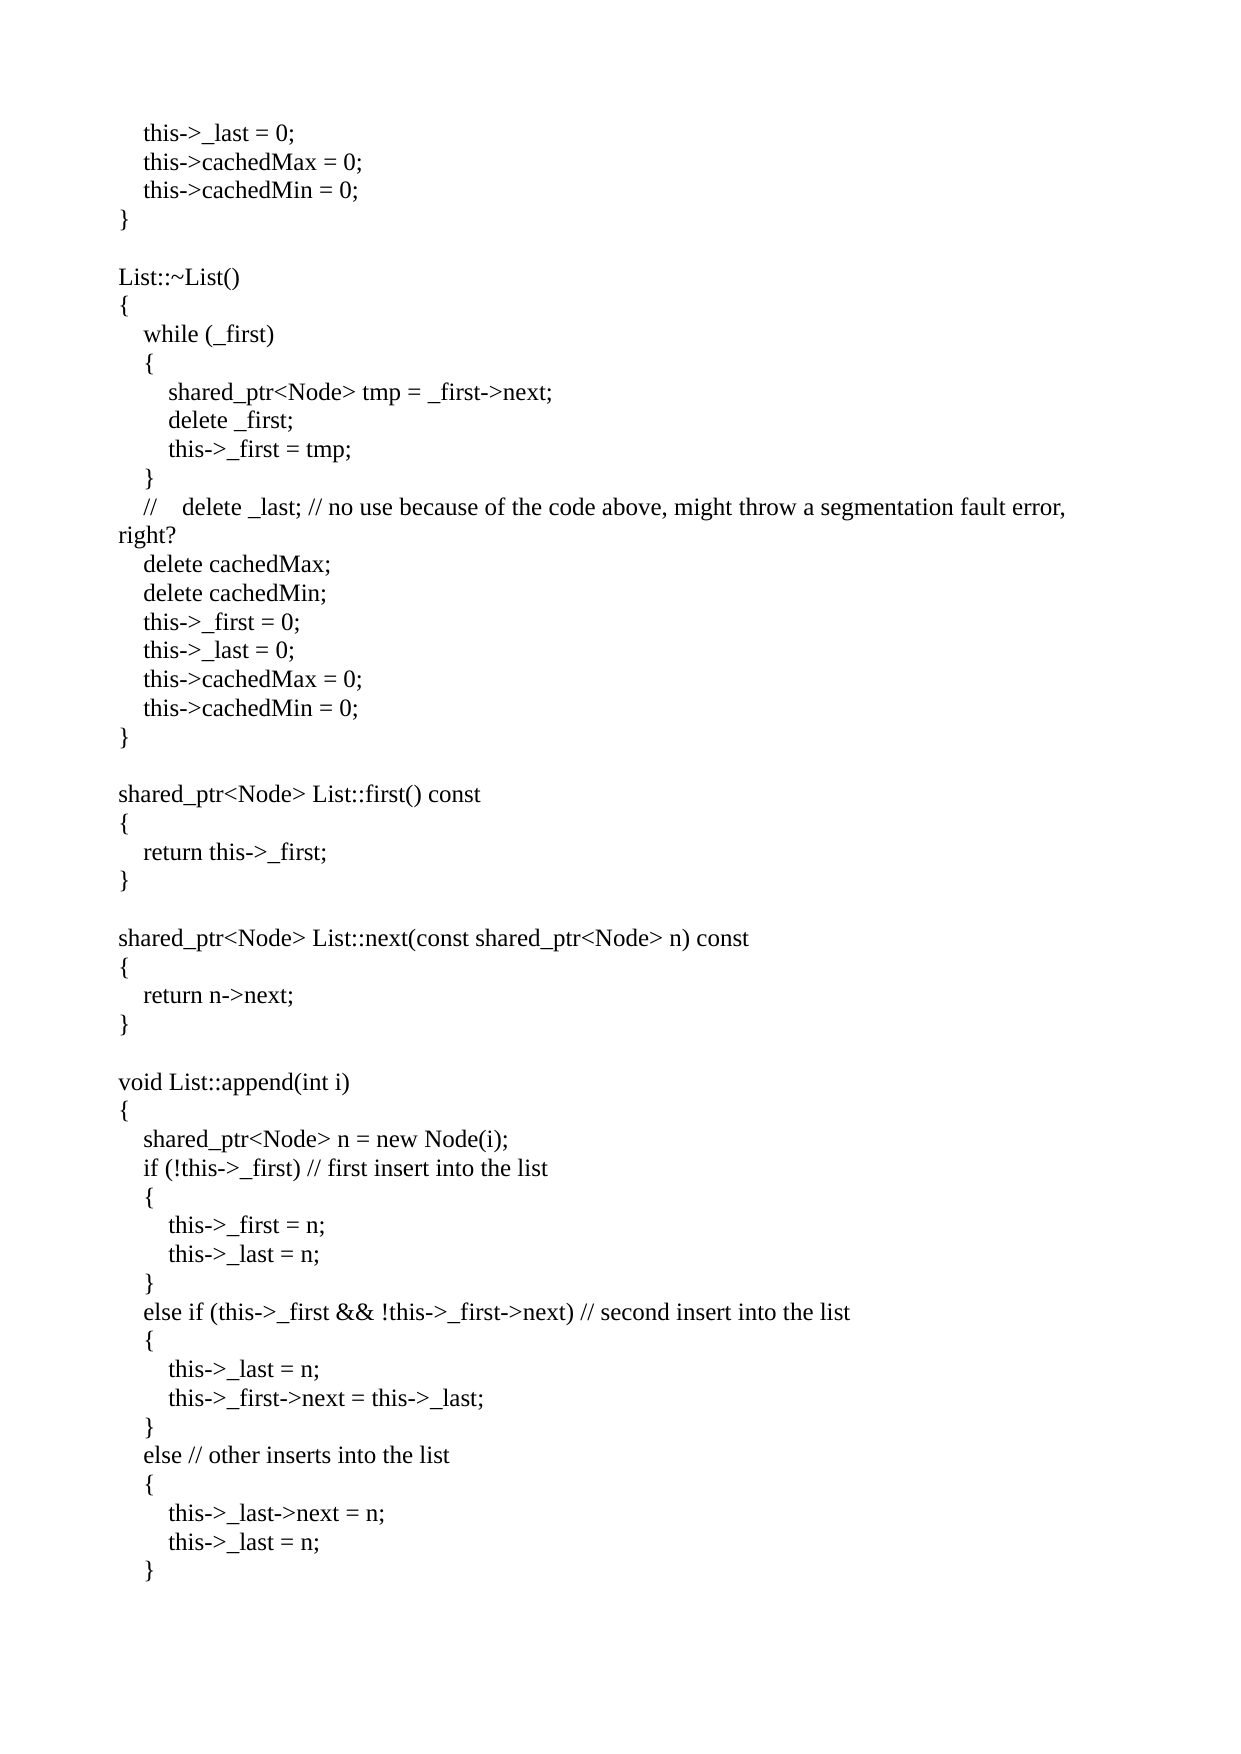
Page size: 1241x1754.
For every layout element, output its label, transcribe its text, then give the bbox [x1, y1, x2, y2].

text this->_last = n; [118, 1239, 1122, 1268]
text List::~List() [118, 262, 1122, 291]
text this->_first = n; [118, 1211, 1122, 1239]
text shared_ptr<Node> List::first() const [118, 779, 1122, 808]
text shared_ptr<Node> n = new Node(i); [118, 1124, 1122, 1153]
text } [118, 204, 1122, 233]
text { [118, 1326, 1122, 1354]
text shared_ptr<Node> List::next(const shared_ptr<Node> n) const [118, 923, 1122, 952]
text else if (this->_first && !this->_first->next) // second insert into the list [118, 1297, 1122, 1326]
text { [118, 1182, 1122, 1211]
text { [118, 808, 1122, 837]
text this->_last = n; [118, 1354, 1122, 1383]
text this->cachedMin = 0; [118, 693, 1122, 722]
text } [118, 1412, 1122, 1441]
text this->_first->next = this->_last; [118, 1383, 1122, 1412]
text void List::append(int i) [118, 1067, 1122, 1096]
text this->_first = 0; [118, 607, 1122, 636]
text return n->next; [118, 981, 1122, 1009]
text delete cachedMax; [118, 549, 1122, 578]
text this->cachedMax = 0; [118, 664, 1122, 693]
text if (!this->_first) // first insert into the list [118, 1153, 1122, 1182]
text this->_first = tmp; [118, 434, 1122, 463]
text { [118, 1469, 1122, 1498]
text delete _first; [118, 406, 1122, 434]
text this->_last = n; [118, 1527, 1122, 1556]
text delete cachedMin; [118, 578, 1122, 607]
text { [118, 348, 1122, 377]
text } [118, 1556, 1122, 1584]
text } [118, 1009, 1122, 1038]
text { [118, 1096, 1122, 1124]
text this->_last = 0; [118, 118, 1122, 147]
text } [118, 722, 1122, 751]
text } [118, 1268, 1122, 1297]
text while (_first) [118, 319, 1122, 348]
text else // other inserts into the list [118, 1441, 1122, 1469]
text { [118, 291, 1122, 319]
text shared_ptr<Node> tmp = _first->next; [118, 377, 1122, 406]
text this->_last->next = n; [118, 1498, 1122, 1527]
text // delete _last; // no use because of the code above, might throw a segmentation fault error, right? [118, 492, 1122, 549]
text this->cachedMin = 0; [118, 176, 1122, 204]
text this->_last = 0; [118, 636, 1122, 664]
text { [118, 952, 1122, 981]
text } [118, 463, 1122, 492]
text return this->_first; [118, 837, 1122, 866]
text } [118, 866, 1122, 894]
text this->cachedMax = 0; [118, 147, 1122, 176]
